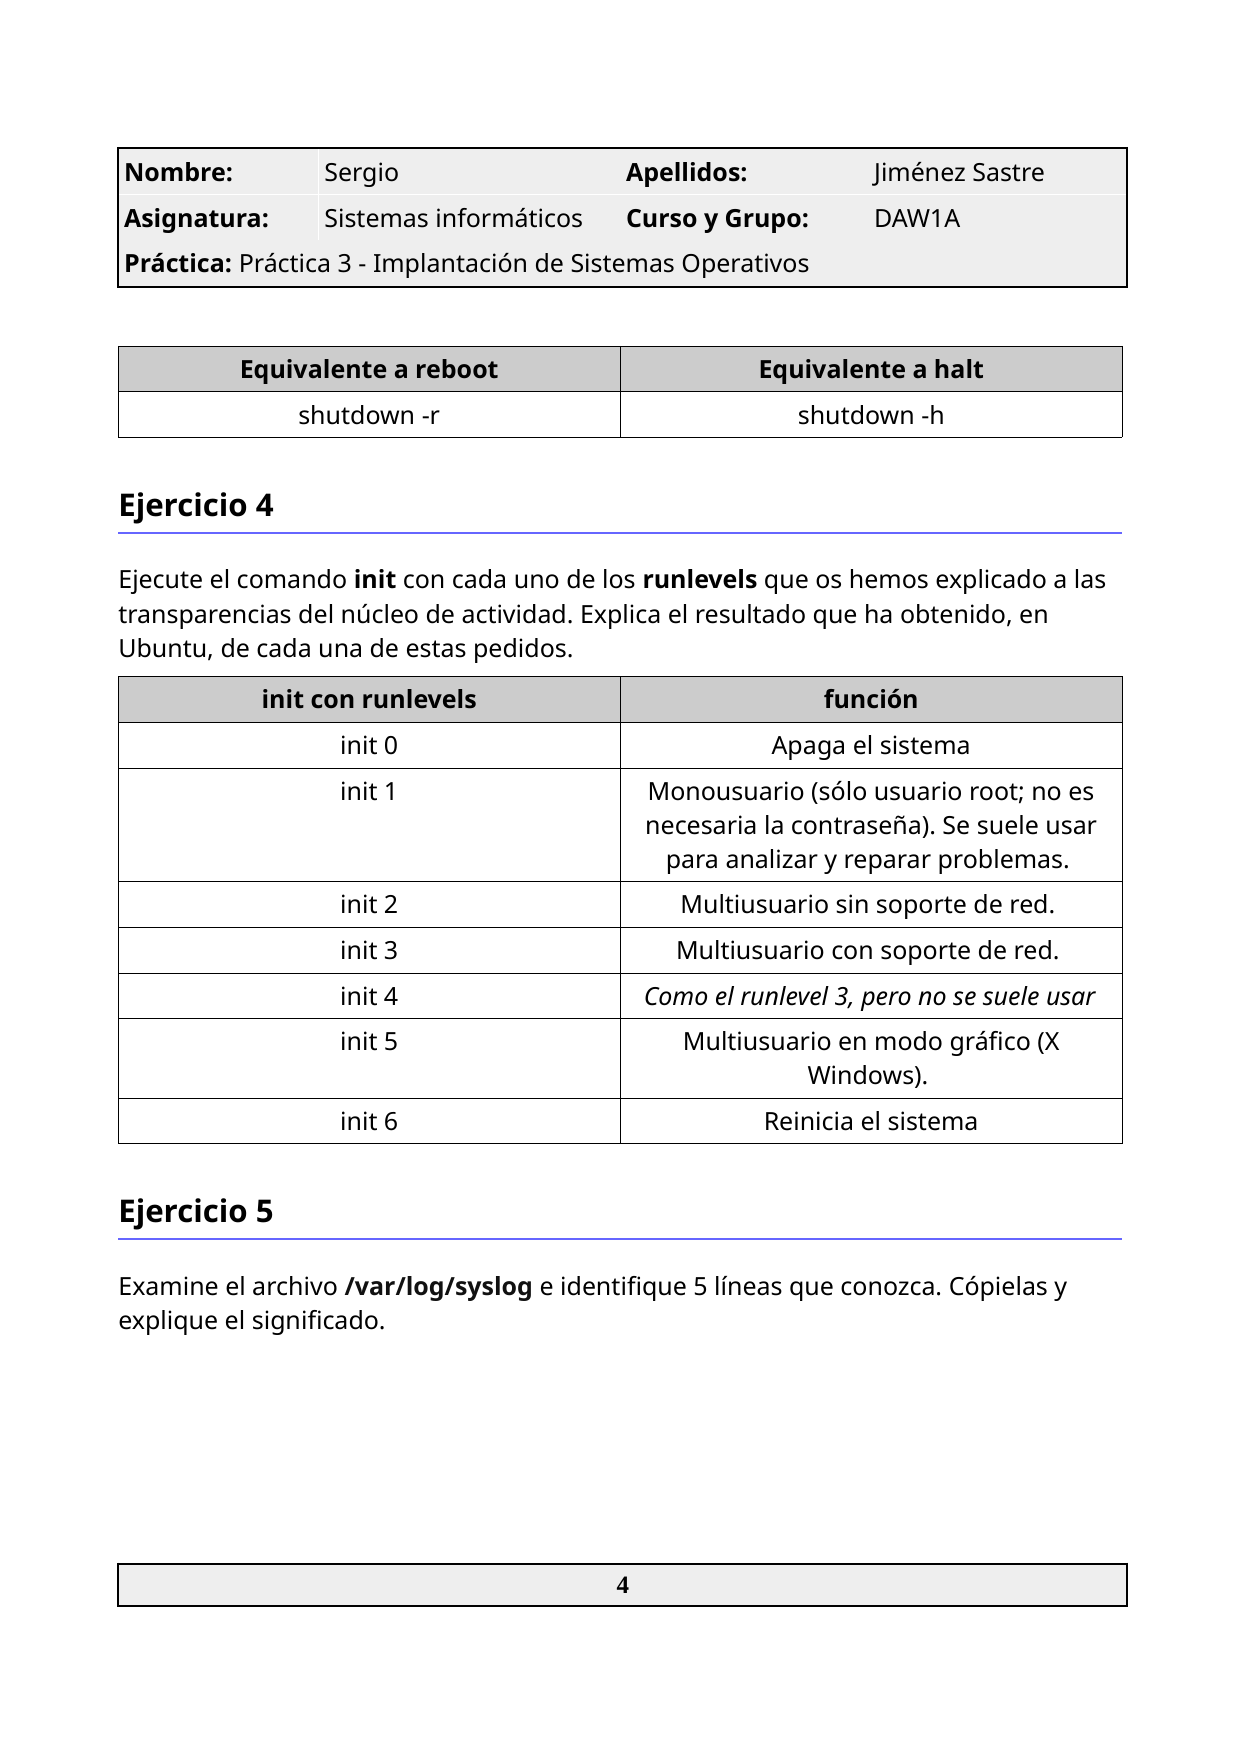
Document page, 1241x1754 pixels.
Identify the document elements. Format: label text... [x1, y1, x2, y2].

table_cell Multiusuario con soporte de red. [621, 928, 1122, 972]
table_cell init 0 [119, 723, 620, 767]
table_cell Apaga el sistema [621, 723, 1122, 767]
table_cell init 6 [119, 1099, 620, 1143]
text Ejecute el comando init con cada uno de los runlevels que os hemos explicado a las transparencias del núcleo de actividad. Explica el resultado que ha obtenido, en Ubuntu, de cada una de estas pedidos. [118, 562, 1122, 664]
table_cell Reinicia el sistema [621, 1099, 1122, 1143]
table_cell shutdown -r [119, 392, 620, 437]
table_cell init 3 [119, 928, 620, 972]
table_cell init 2 [119, 882, 620, 927]
table_header [118, 1240, 1122, 1268]
table_header init con runlevels [119, 677, 620, 722]
table_header [118, 534, 1122, 562]
table_cell init 1 [119, 769, 620, 881]
table_cell Como el runlevel 3, pero no se suele usar [621, 974, 1122, 1018]
text Ejercicio 5 [118, 1189, 1122, 1232]
table_header función [621, 677, 1122, 722]
table_cell init 4 [119, 974, 620, 1018]
text Ejercicio 4 [118, 483, 1122, 526]
table_cell shutdown -h [621, 392, 1122, 437]
table_cell Multiusuario en modo gráfico (X Windows). [621, 1019, 1122, 1098]
table_cell Multiusuario sin soporte de red. [621, 882, 1122, 927]
table_header Equivalente a reboot [119, 347, 620, 391]
table_cell Monousuario (sólo usuario root; no es necesaria la contraseña). Se suele usar para analizar y reparar problemas. [621, 769, 1122, 881]
text Examine el archivo /var/log/syslog e identifique 5 líneas que conozca. Cópielas y explique el significado. [118, 1268, 1122, 1337]
table_cell init 5 [119, 1019, 620, 1098]
table_header Equivalente a halt [621, 347, 1122, 391]
